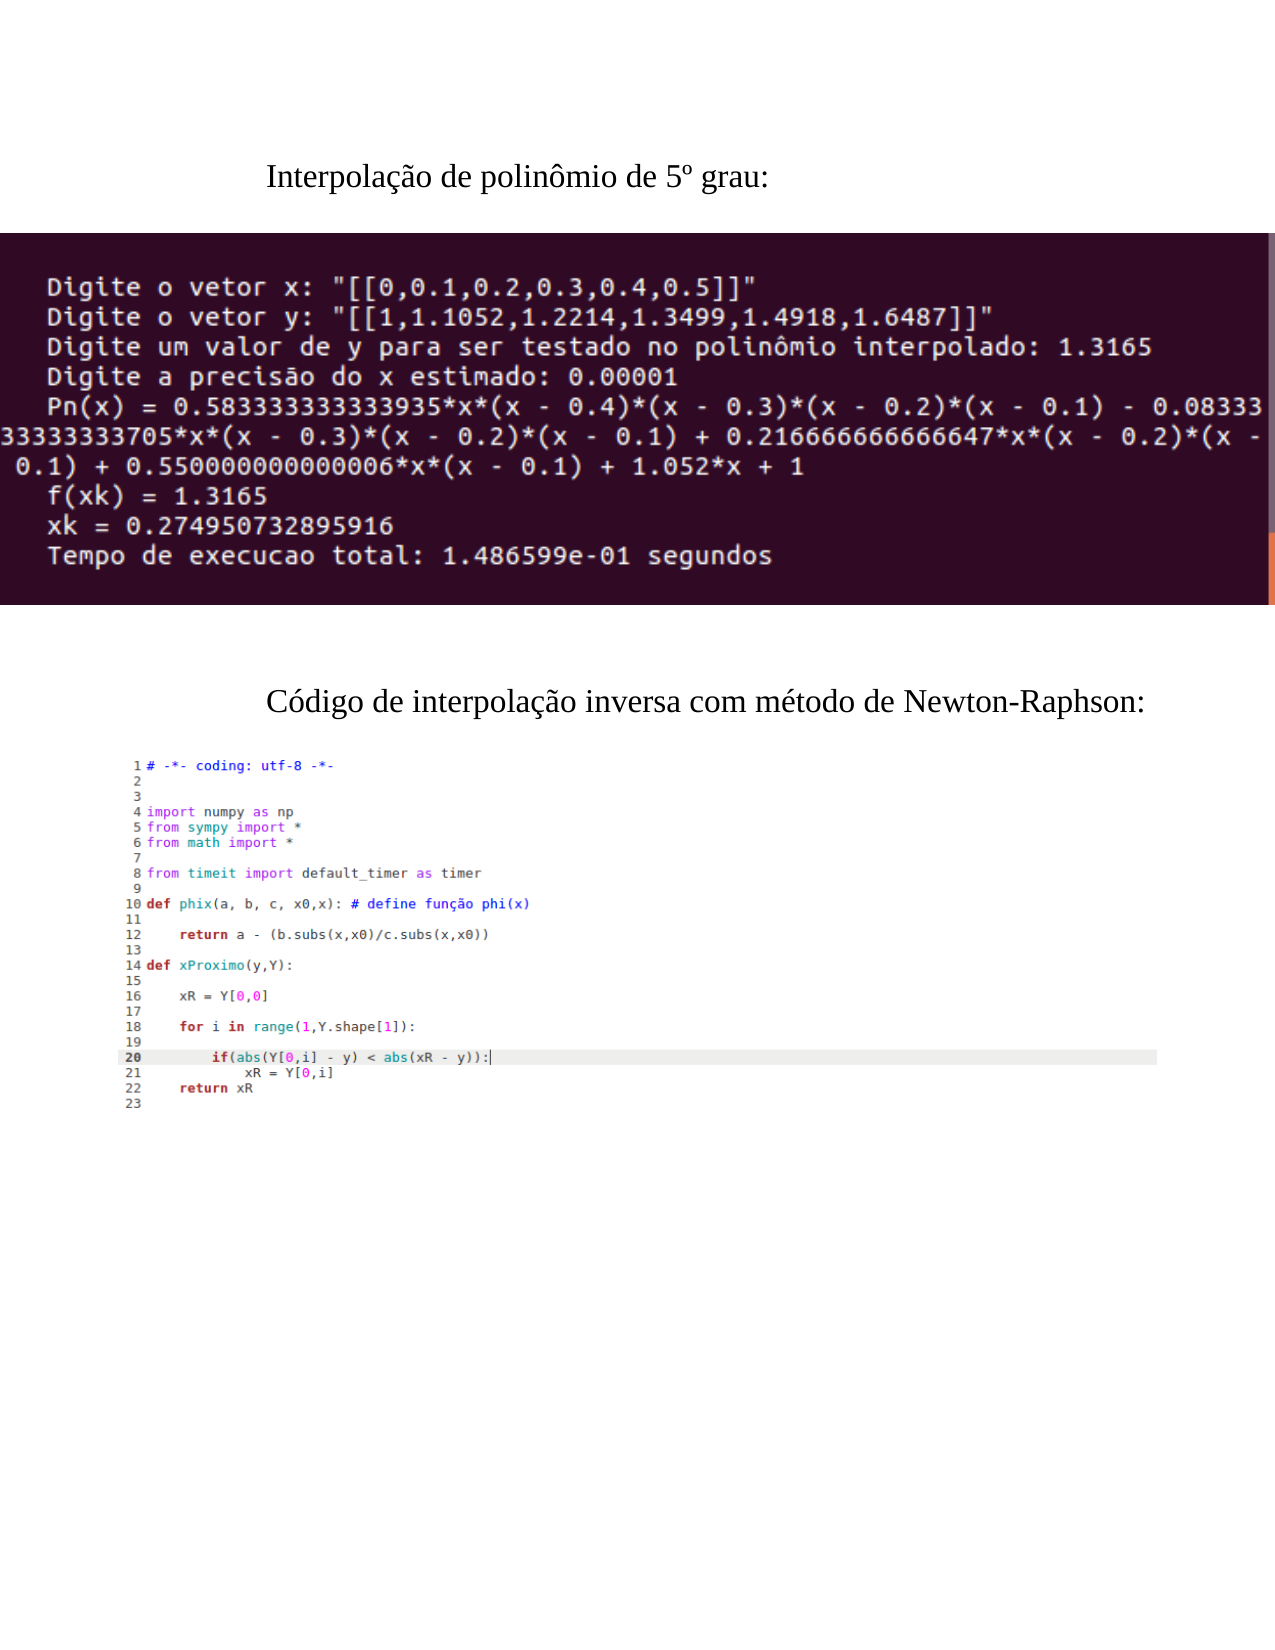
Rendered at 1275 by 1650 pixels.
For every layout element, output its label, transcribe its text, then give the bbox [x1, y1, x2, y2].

picture [0, 233, 1275, 605]
text Código de interpolação inversa com método de Newton-Raphson: [118, 681, 1157, 720]
picture [118, 758, 1157, 1111]
text Interpolação de polinômio de 5º grau: [118, 156, 1157, 195]
